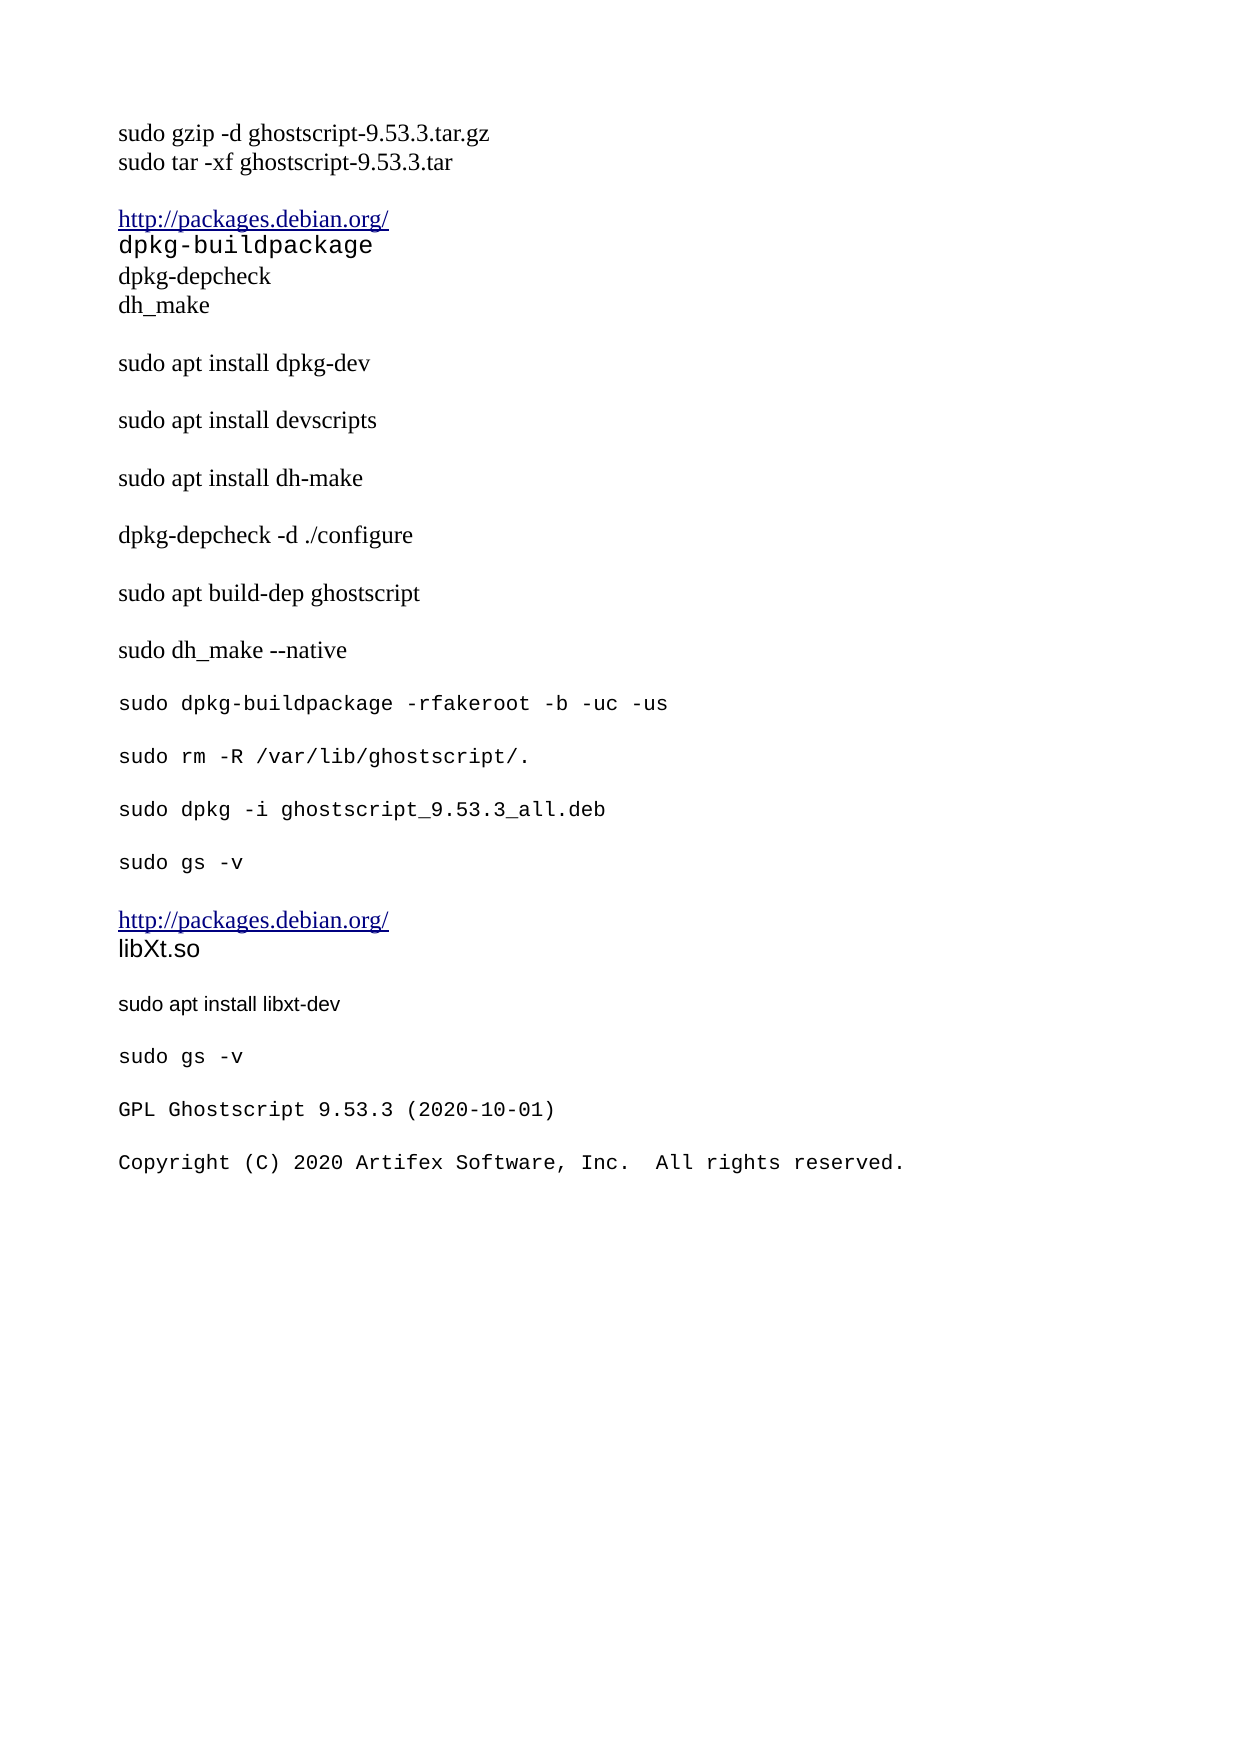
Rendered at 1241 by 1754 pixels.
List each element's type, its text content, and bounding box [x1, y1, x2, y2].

text sudo gs -v [118, 852, 1122, 876]
text dpkg-depcheck [118, 261, 1122, 290]
text dh_make [118, 290, 1122, 319]
text dpkg-depcheck -d ./configure [118, 520, 1122, 549]
text http://packages.debian.org/ [118, 204, 1122, 233]
text sudo gs -v [118, 1046, 1122, 1069]
text sudo dpkg-buildpackage -rfakeroot -b -uc -us [118, 693, 1122, 716]
text sudo apt install devscripts [118, 405, 1122, 434]
text sudo tar -xf ghostscript-9.53.3.tar [118, 147, 1122, 176]
text sudo dpkg -i ghostscript_9.53.3_all.deb [118, 799, 1122, 823]
text dpkg-buildpackage [118, 233, 1122, 261]
text sudo dh_make --native [118, 635, 1122, 664]
text sudo apt install dh-make [118, 463, 1122, 491]
text http://packages.debian.org/ [118, 905, 1122, 934]
text Copyright (C) 2020 Artifex Software, Inc. All rights reserved. [118, 1152, 1122, 1176]
text sudo apt build-dep ghostscript [118, 578, 1122, 606]
text sudo gzip -d ghostscript-9.53.3.tar.gz [118, 118, 1122, 147]
text sudo apt install libxt-dev [118, 992, 1122, 1016]
text sudo rm -R /var/lib/ghostscript/. [118, 746, 1122, 769]
text libXt.so [118, 934, 1122, 963]
text sudo apt install dpkg-dev [118, 348, 1122, 376]
text GPL Ghostscript 9.53.3 (2020-10-01) [118, 1099, 1122, 1122]
